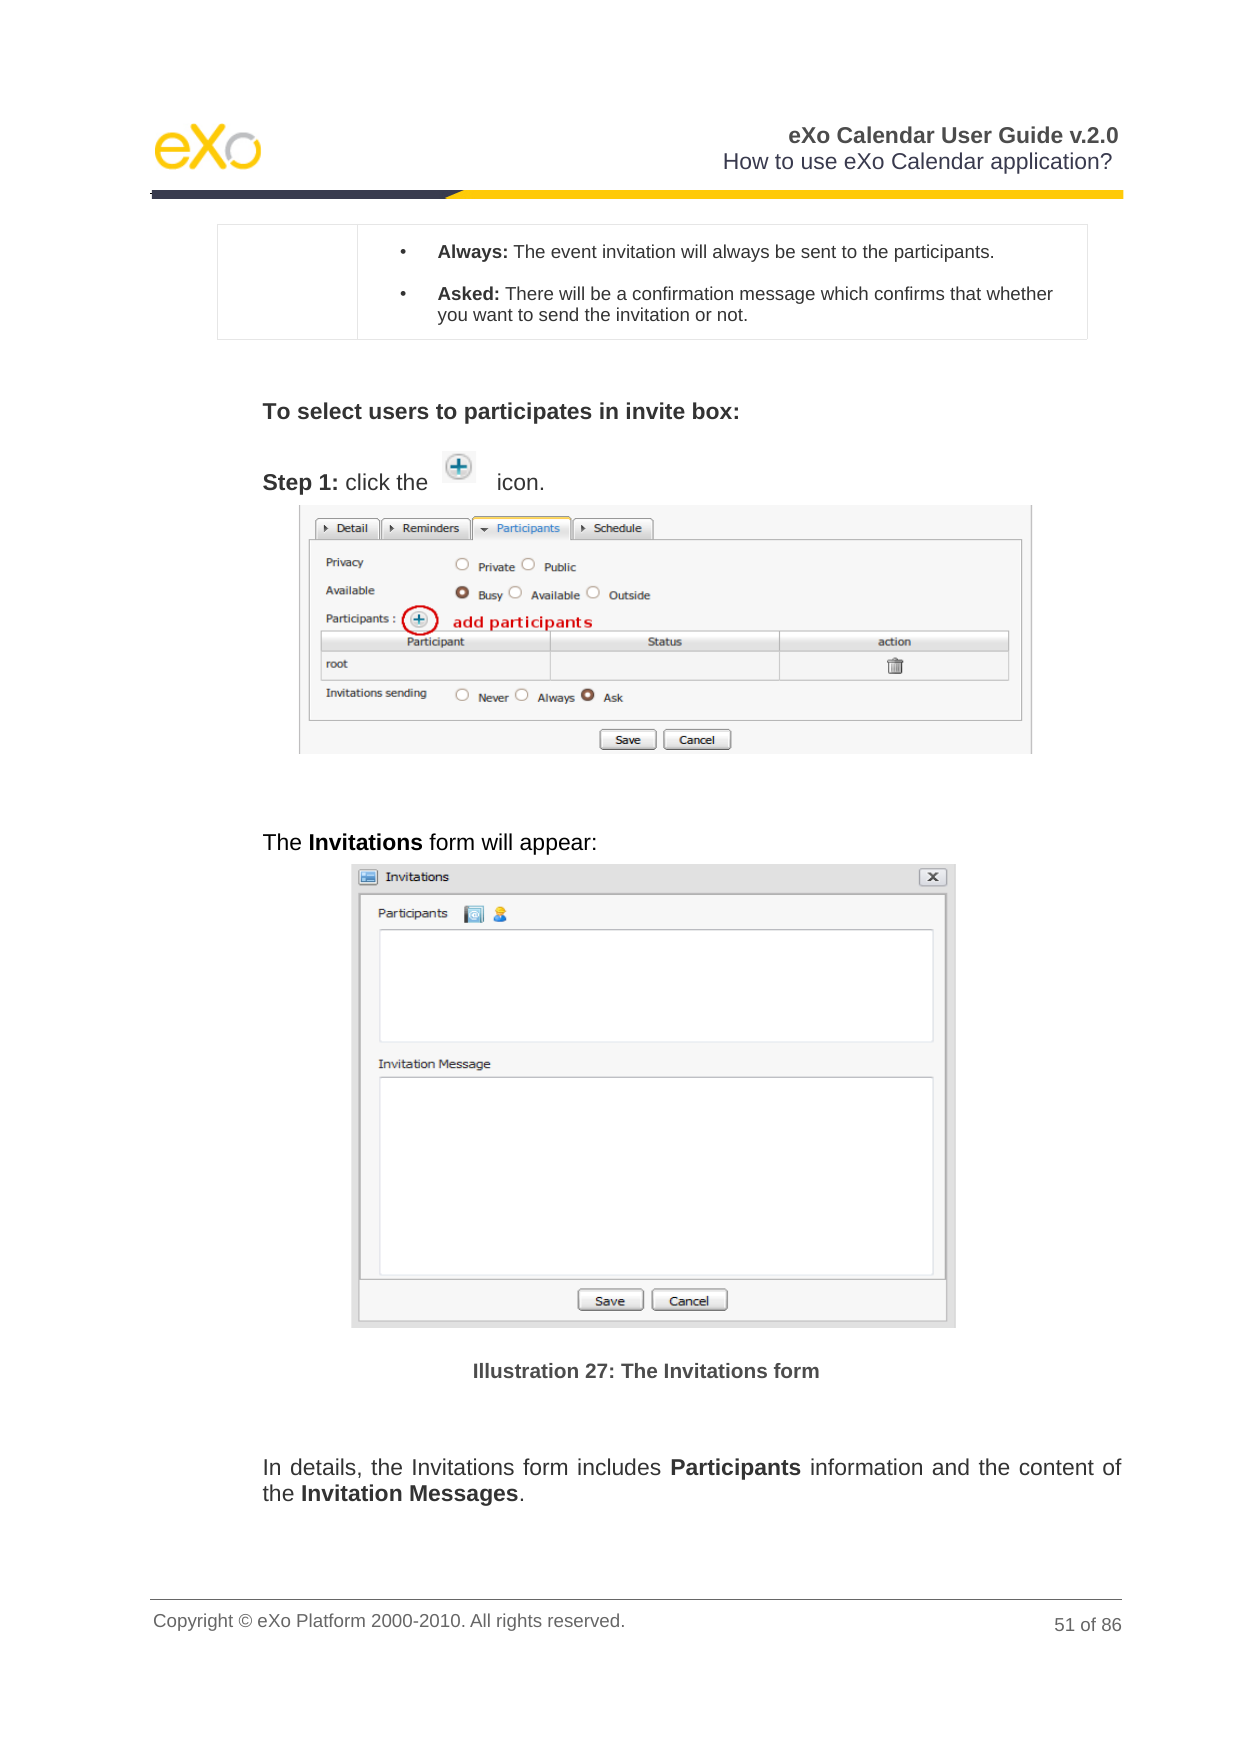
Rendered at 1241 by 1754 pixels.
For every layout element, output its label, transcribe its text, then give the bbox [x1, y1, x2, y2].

list In details, the Invitations form includes Participants information and the content of the Invitation Messages. [225, 1453, 1122, 1506]
list Illustration 27: The Invitations form [256, 939, 1037, 1383]
list The Invitations form will appear: [225, 829, 1122, 855]
picture [442, 451, 477, 483]
list To select users to participates in invite box: [225, 398, 1122, 425]
table_cell This option will be loaded by default with the value defined in the Calendar Settings. There are 3 options that can be reselected: Never: The event invitation will not be sent to any participant. Always: The event invitation will always be sent to the participants. Asked: There will be a confirmation message which confirms that whether you want to send the invitation or not. [358, 225, 1087, 339]
table_cell [218, 225, 357, 339]
picture [351, 864, 956, 1328]
picture [151, 190, 1124, 199]
picture [298, 505, 1033, 754]
list Step 1: click the icon. [225, 444, 1122, 495]
picture [155, 123, 262, 170]
